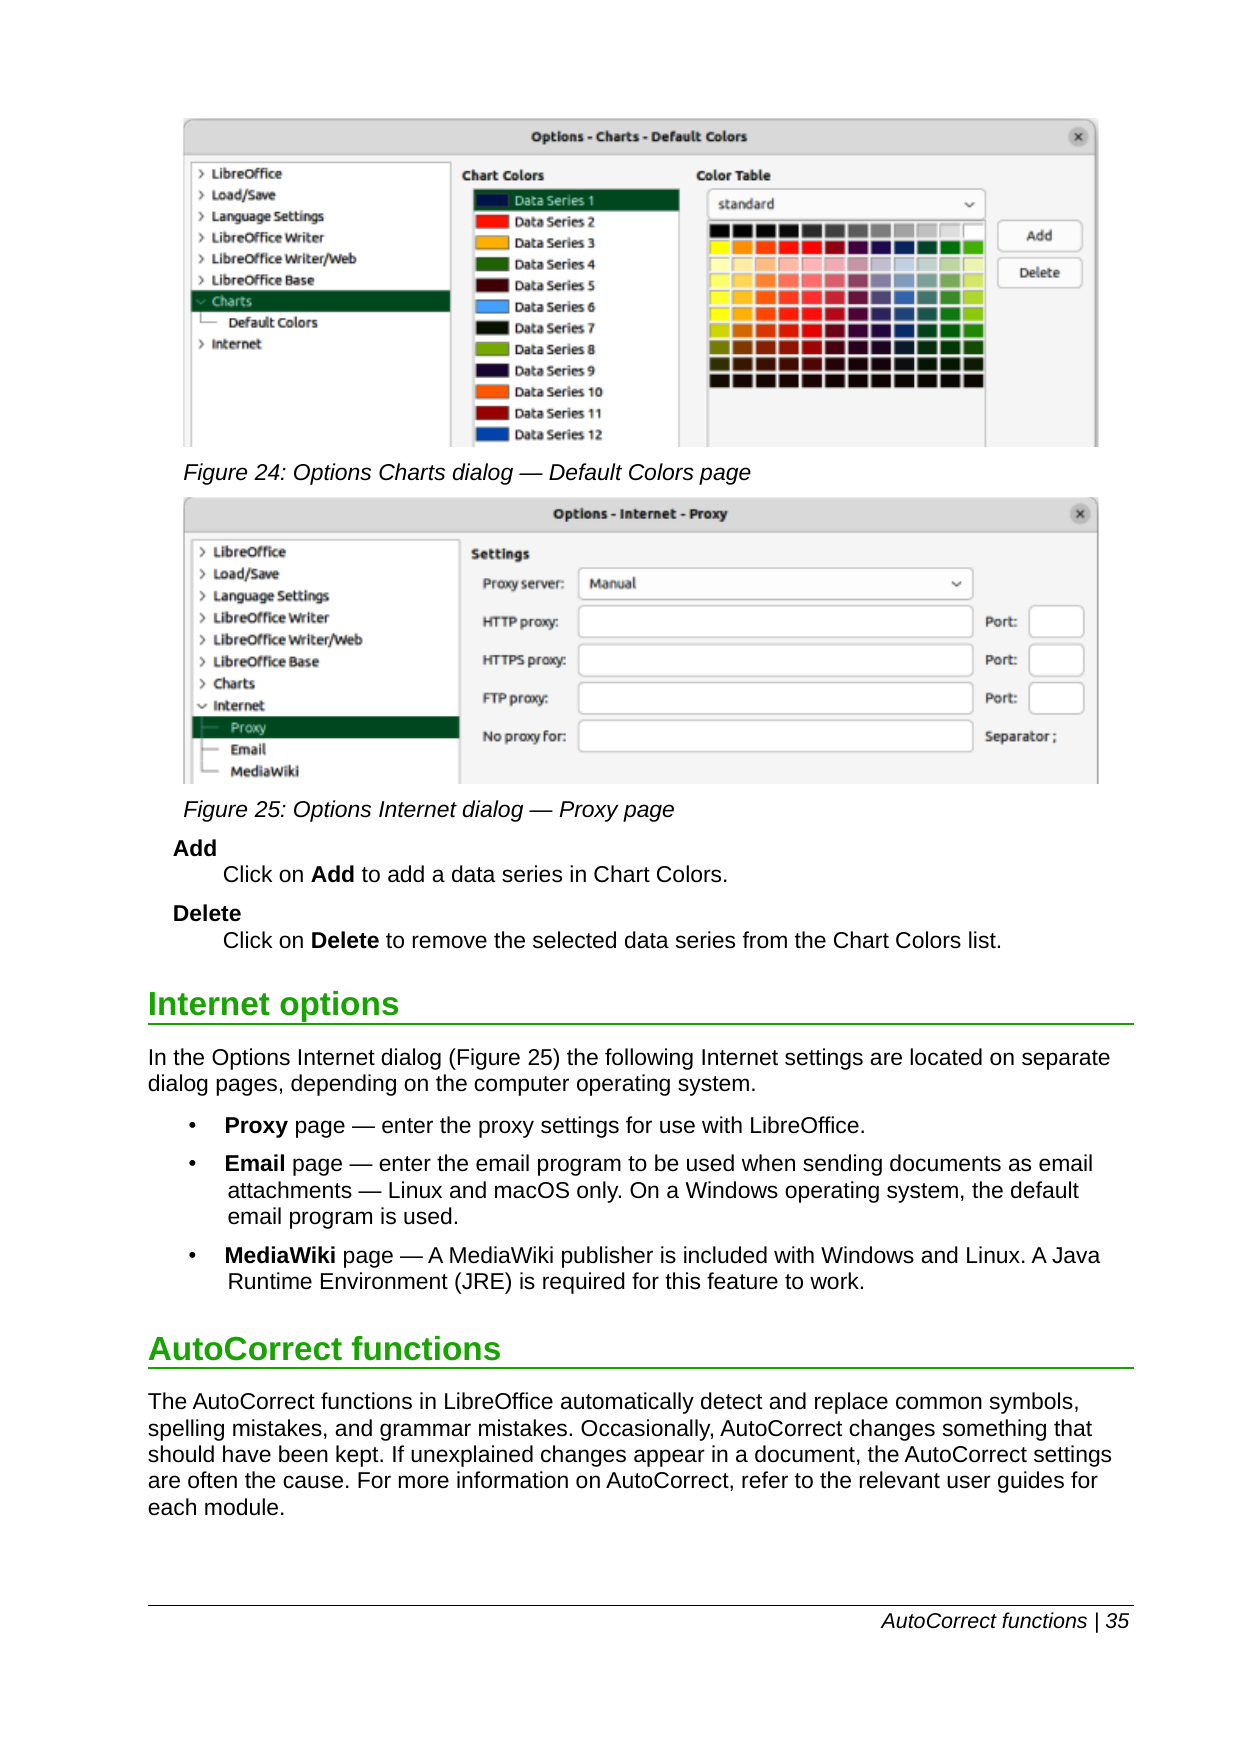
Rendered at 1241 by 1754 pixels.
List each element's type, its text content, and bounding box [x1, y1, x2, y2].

subtitle AutoCorrect functions [148, 1329, 1134, 1367]
list Email page — enter the email program to be used when sending documents as email attachments — Linux and macOS only. On a Windows operating system, the default email program is used. [185, 1147, 1134, 1229]
text Figure 24: Options Charts dialog — Default Colors page [183, 459, 1098, 485]
subtitle Internet options [148, 984, 1134, 1023]
text Click on Delete to remove the selected data series from the Chart Colors list. [223, 927, 1134, 953]
text The AutoCorrect functions in LibreOffice automatically detect and replace common symbols, spelling mistakes, and grammar mistakes. Occasionally, AutoCorrect changes something that should have been kept. If unexplained changes appear in a document, the AutoCorrect settings are often the cause. For more information on AutoCorrect, refer to the relevant user guides for each module. [148, 1388, 1134, 1520]
text Add [173, 835, 1134, 861]
list MediaWiki page — A MediaWiki publisher is included with Windows and Linux. A Java Runtime Environment (JRE) is required for this feature to work. [185, 1239, 1134, 1298]
text Figure 25: Options Internet dialog — Proxy page [183, 796, 1098, 822]
picture [183, 118, 1099, 447]
list Proxy page — enter the proxy settings for use with LibreOffice. [185, 1109, 1134, 1138]
text Delete [173, 900, 1134, 927]
picture [183, 497, 1099, 784]
text Click on Add to add a data series in Chart Colors. [223, 861, 1134, 888]
text In the Options Internet dialog (Figure 25) the following Internet settings are located on separate dialog pages, depending on the computer operating system. [148, 1043, 1134, 1096]
